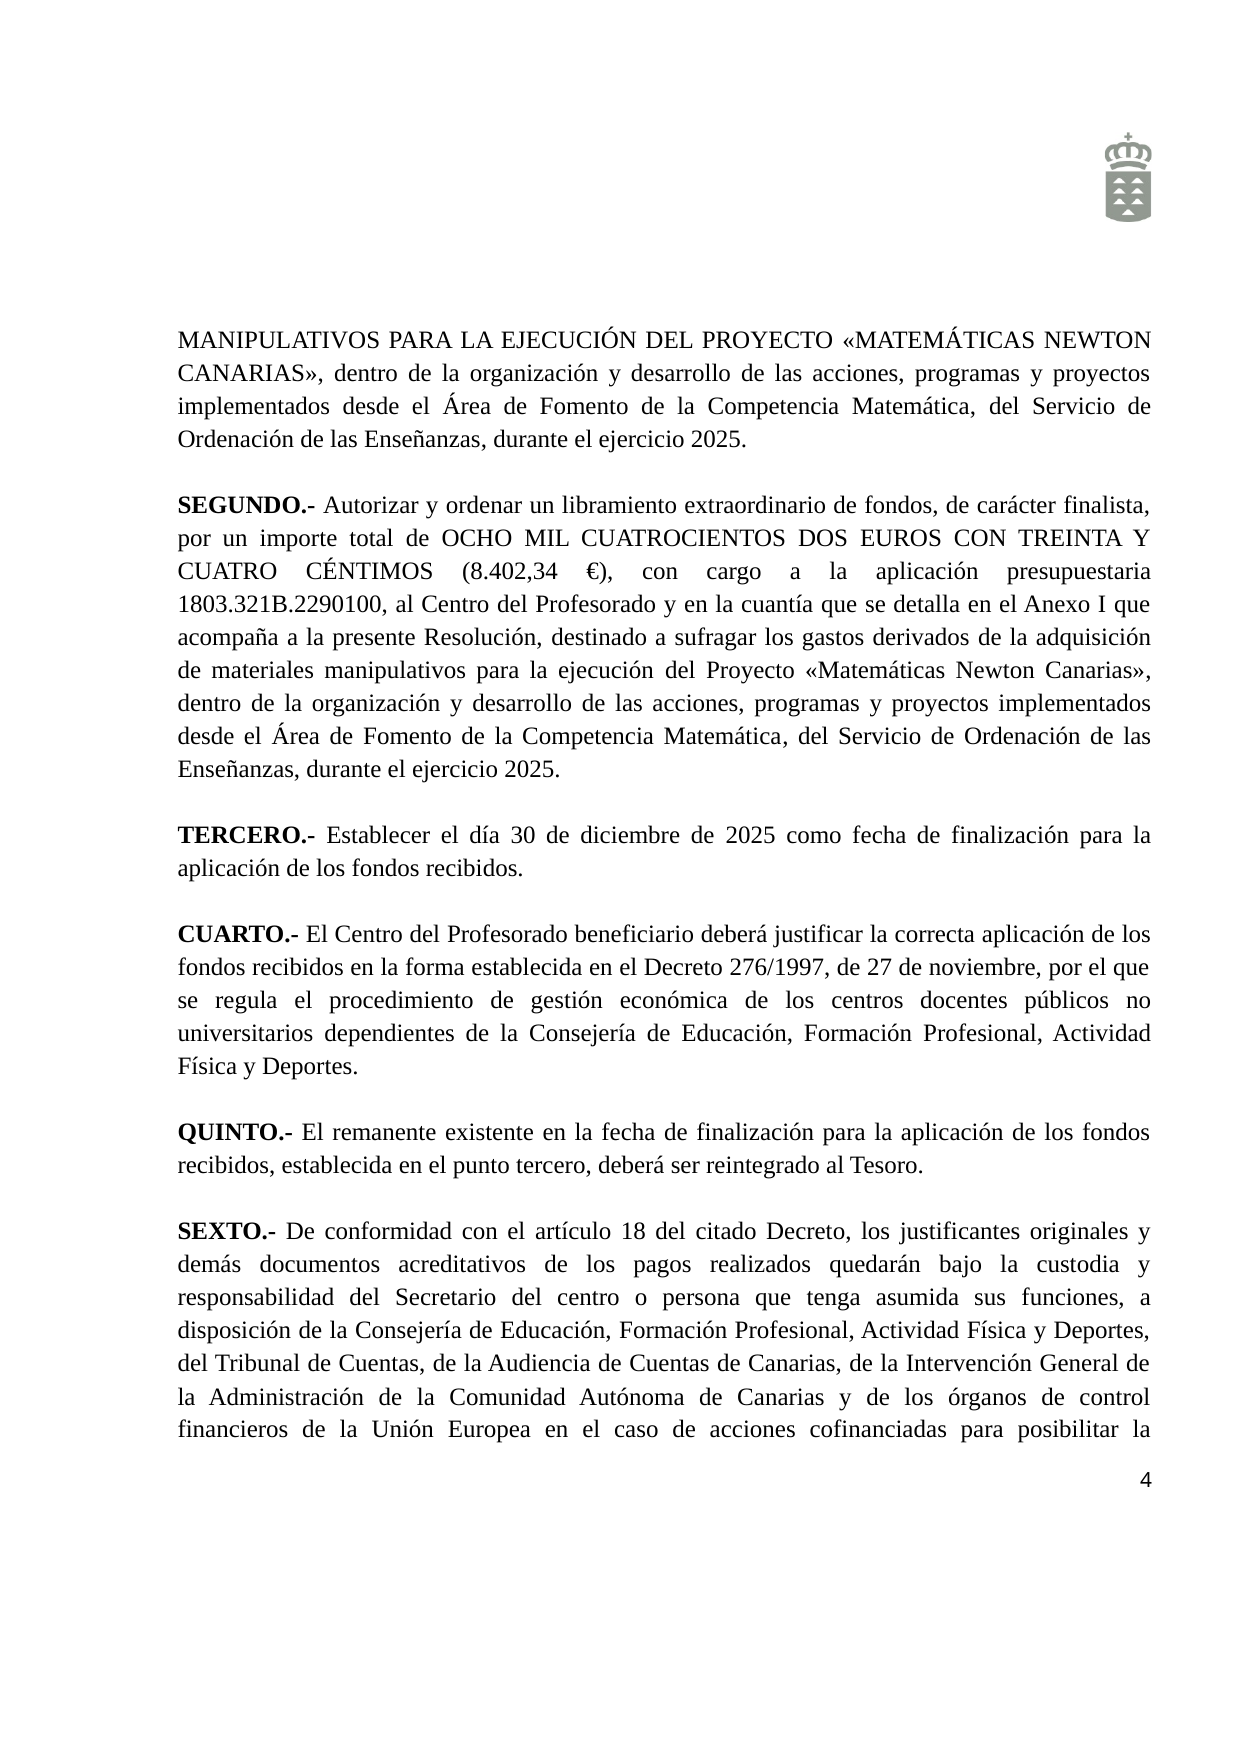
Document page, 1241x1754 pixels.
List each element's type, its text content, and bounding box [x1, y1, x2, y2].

text SEGUNDO.- Autorizar y ordenar un libramiento extraordinario de fondos, de carácter finalista, por un importe total de OCHO MIL CUATROCIENTOS DOS EUROS CON TREINTA Y CUATRO CÉNTIMOS (8.402,34 €), con cargo a la aplicación presupuestaria 1803.321B.2290100, al Centro del Profesorado y en la cuantía que se detalla en el Anexo I que acompaña a la presente Resolución, destinado a sufragar los gastos derivados de la adquisición de materiales manipulativos para la ejecución del Proyecto «Matemáticas Newton Canarias», dentro de la organización y desarrollo de las acciones, programas y proyectos implementados desde el Área de Fomento de la Competencia Matemática, del Servicio de Ordenación de las Enseñanzas, durante el ejercicio 2025. [177, 490, 1152, 783]
text CUARTO.- El Centro del Profesorado beneficiario deberá justificar la correcta aplicación de los fondos recibidos en la forma establecida en el Decreto 276/1997, de 27 de noviembre, por el que se regula el procedimiento de gestión económica de los centros docentes públicos no universitarios dependientes de la Consejería de Educación, Formación Profesional, Actividad Física y Deportes. [177, 919, 1152, 1080]
text SEXTO.- De conformidad con el artículo 18 del citado Decreto, los justificantes originales y demás documentos acreditativos de los pagos realizados quedarán bajo la custodia y responsabilidad del Secretario del centro o persona que tenga asumida sus funciones, a disposición de la Consejería de Educación, Formación Profesional, Actividad Física y Deportes, del Tribunal de Cuentas, de la Audiencia de Cuentas de Canarias, de la Intervención General de la Administración de la Comunidad Autónoma de Canarias y de los órganos de control financieros de la Unión Europea en el caso de acciones cofinanciadas para posibilitar la [177, 1216, 1152, 1443]
picture [1104, 132, 1152, 222]
text TERCERO.- Establecer el día 30 de diciembre de 2025 como fecha de finalización para la aplicación de los fondos recibidos. [177, 820, 1152, 882]
text MANIPULATIVOS PARA LA EJECUCIÓN DEL PROYECTO «MATEMÁTICAS NEWTON CANARIAS», dentro de la organización y desarrollo de las acciones, programas y proyectos implementados desde el Área de Fomento de la Competencia Matemática, del Servicio de Ordenación de las Enseñanzas, durante el ejercicio 2025. [177, 325, 1152, 453]
text QUINTO.- El remanente existente en la fecha de finalización para la aplicación de los fondos recibidos, establecida en el punto tercero, deberá ser reintegrado al Tesoro. [177, 1117, 1152, 1179]
